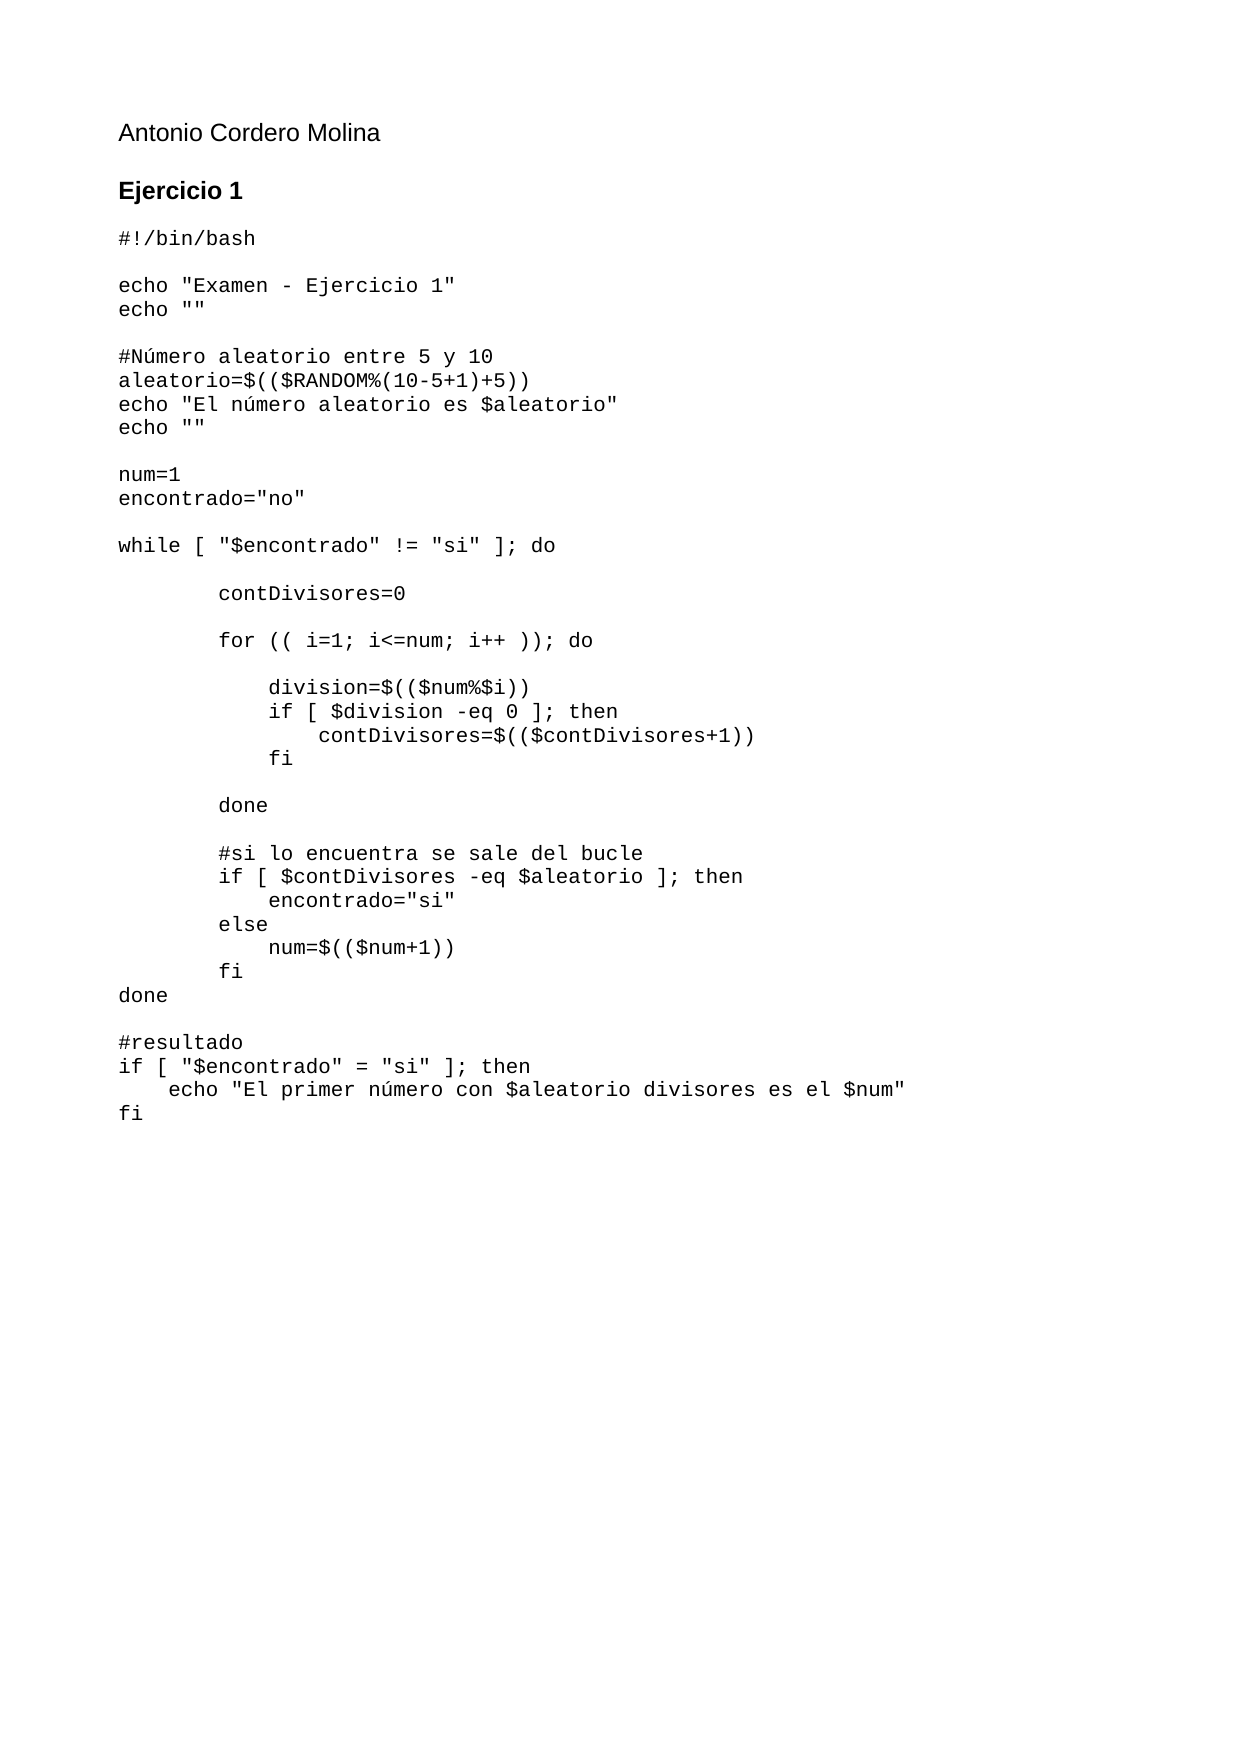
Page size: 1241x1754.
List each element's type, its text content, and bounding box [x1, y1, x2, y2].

text Ejercicio 1 [118, 176, 1122, 204]
text #!/bin/bash echo "Examen - Ejercicio 1" echo "" #Número aleatorio entre 5 y 10 aleatorio=$(($RANDOM%(10-5+1)+5)) echo "El número aleatorio es $aleatorio" echo "" num=1 encontrado="no" while [ "$encontrado" != "si" ]; do contDivisores=0 for (( i=1; i<=num; i++ )); do division=$(($num%$i)) if [ $division -eq 0 ]; then contDivisores=$(($contDivisores+1)) fi done #si lo encuentra se sale del bucle if [ $contDivisores -eq $aleatorio ]; then encontrado="si" else num=$(($num+1)) fi done #resultado if [ "$encontrado" = "si" ]; then echo "El primer número con $aleatorio divisores es el $num" fi [118, 228, 1122, 1174]
text Antonio Cordero Molina [118, 118, 1122, 147]
